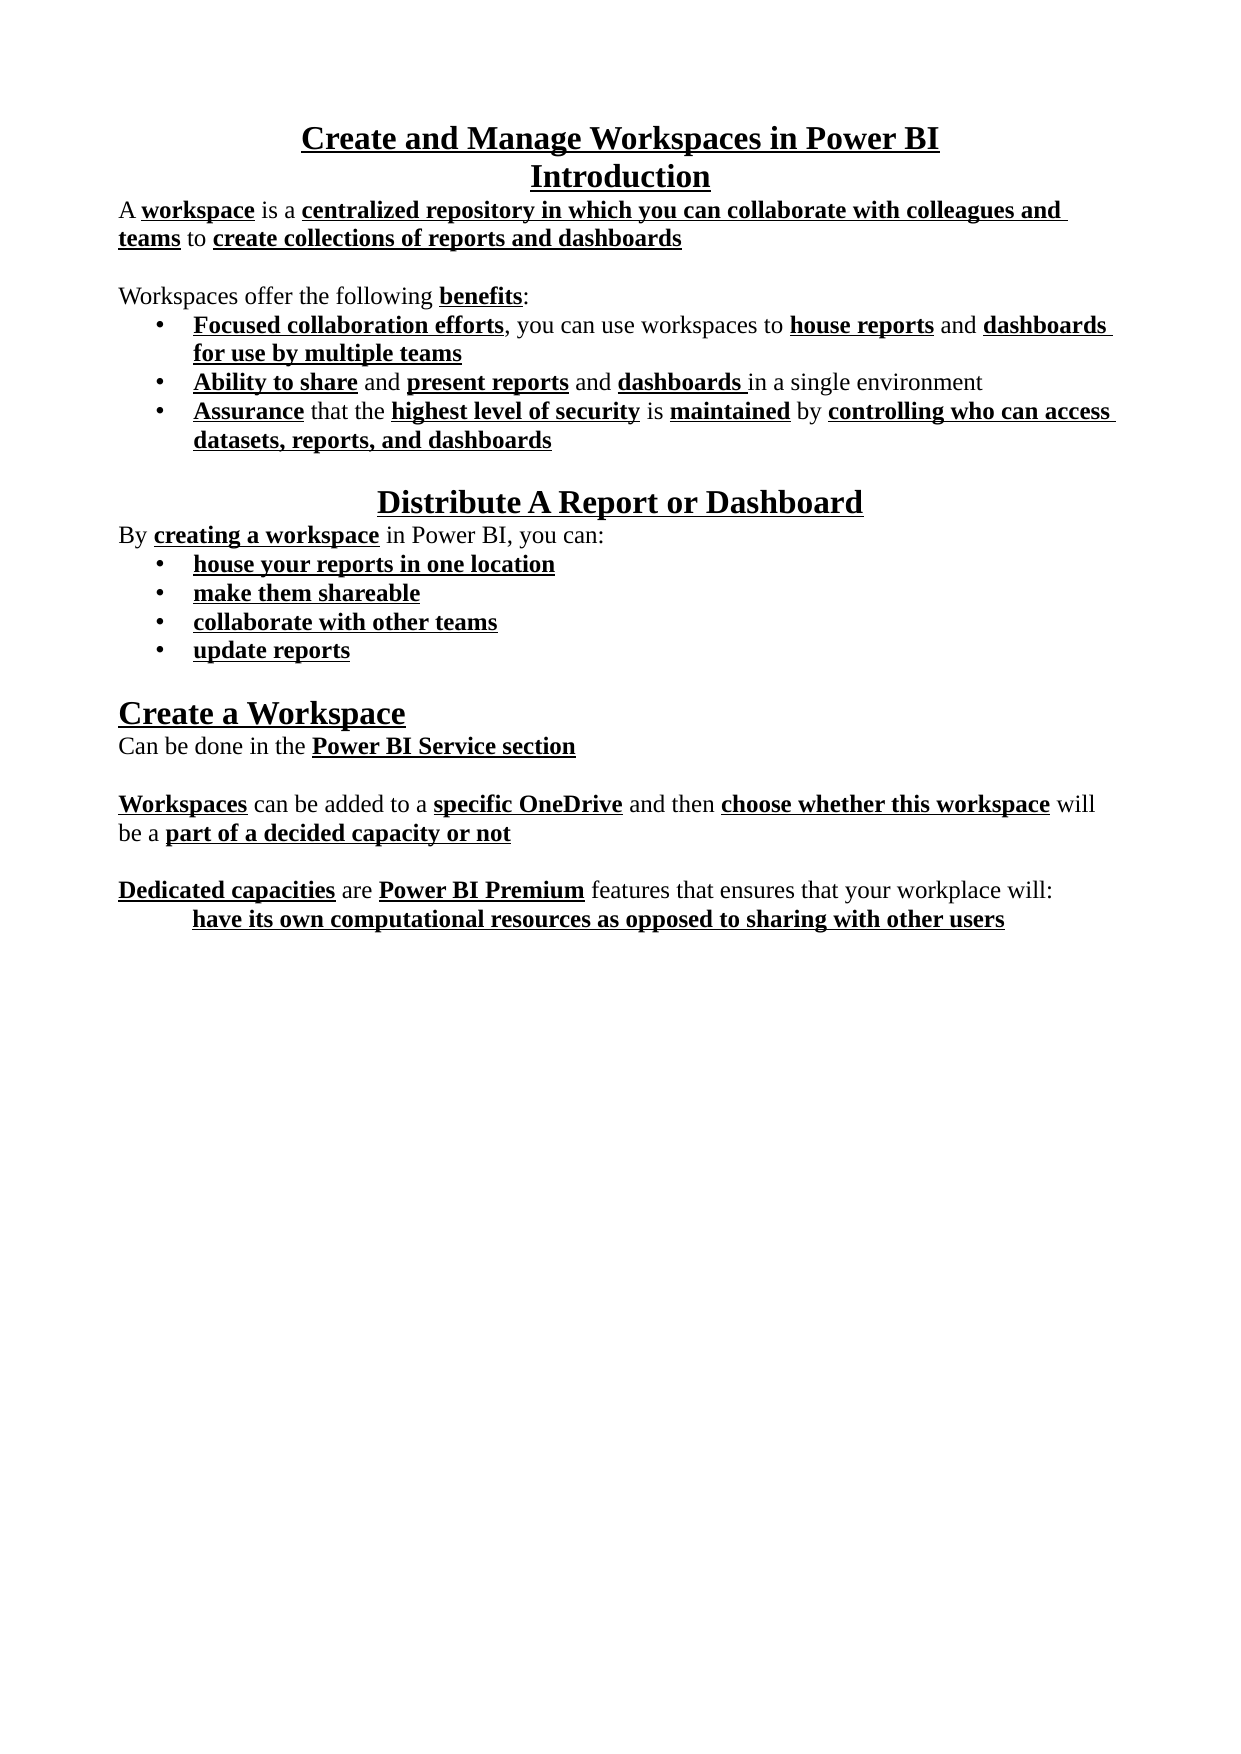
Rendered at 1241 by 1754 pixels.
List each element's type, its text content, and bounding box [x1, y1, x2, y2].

text Workspaces can be added to a specific OneDrive and then choose whether this workspace will be a part of a decided capacity or not [118, 789, 1122, 846]
text Can be done in the Power BI Service section [118, 731, 1122, 760]
text Create and Manage Workspaces in Power BI [118, 118, 1122, 156]
list collaborate with other teams [156, 607, 1122, 636]
list Focused collaboration efforts, you can use workspaces to house reports and dashboards for use by multiple teams [156, 310, 1122, 367]
list Assurance that the highest level of security is maintained by controlling who can access datasets, reports, and dashboards [156, 396, 1122, 453]
list make them shareable [156, 578, 1122, 607]
text have its own computational resources as opposed to sharing with other users [118, 904, 1122, 933]
text By creating a workspace in Power BI, you can: [118, 521, 1122, 549]
text Workspaces offer the following benefits: [118, 281, 1122, 310]
text Introduction [118, 156, 1122, 195]
list house your reports in one location [156, 549, 1122, 578]
text Create a Workspace [118, 693, 1122, 731]
list Ability to share and present reports and dashboards in a single environment [156, 367, 1122, 396]
list update reports [156, 636, 1122, 664]
text A workspace is a centralized repository in which you can collaborate with colleagues and teams to create collections of reports and dashboards [118, 195, 1122, 252]
text Dedicated capacities are Power BI Premium features that ensures that your workplace will: [118, 875, 1122, 904]
text Distribute A Report or Dashboard [118, 482, 1122, 521]
